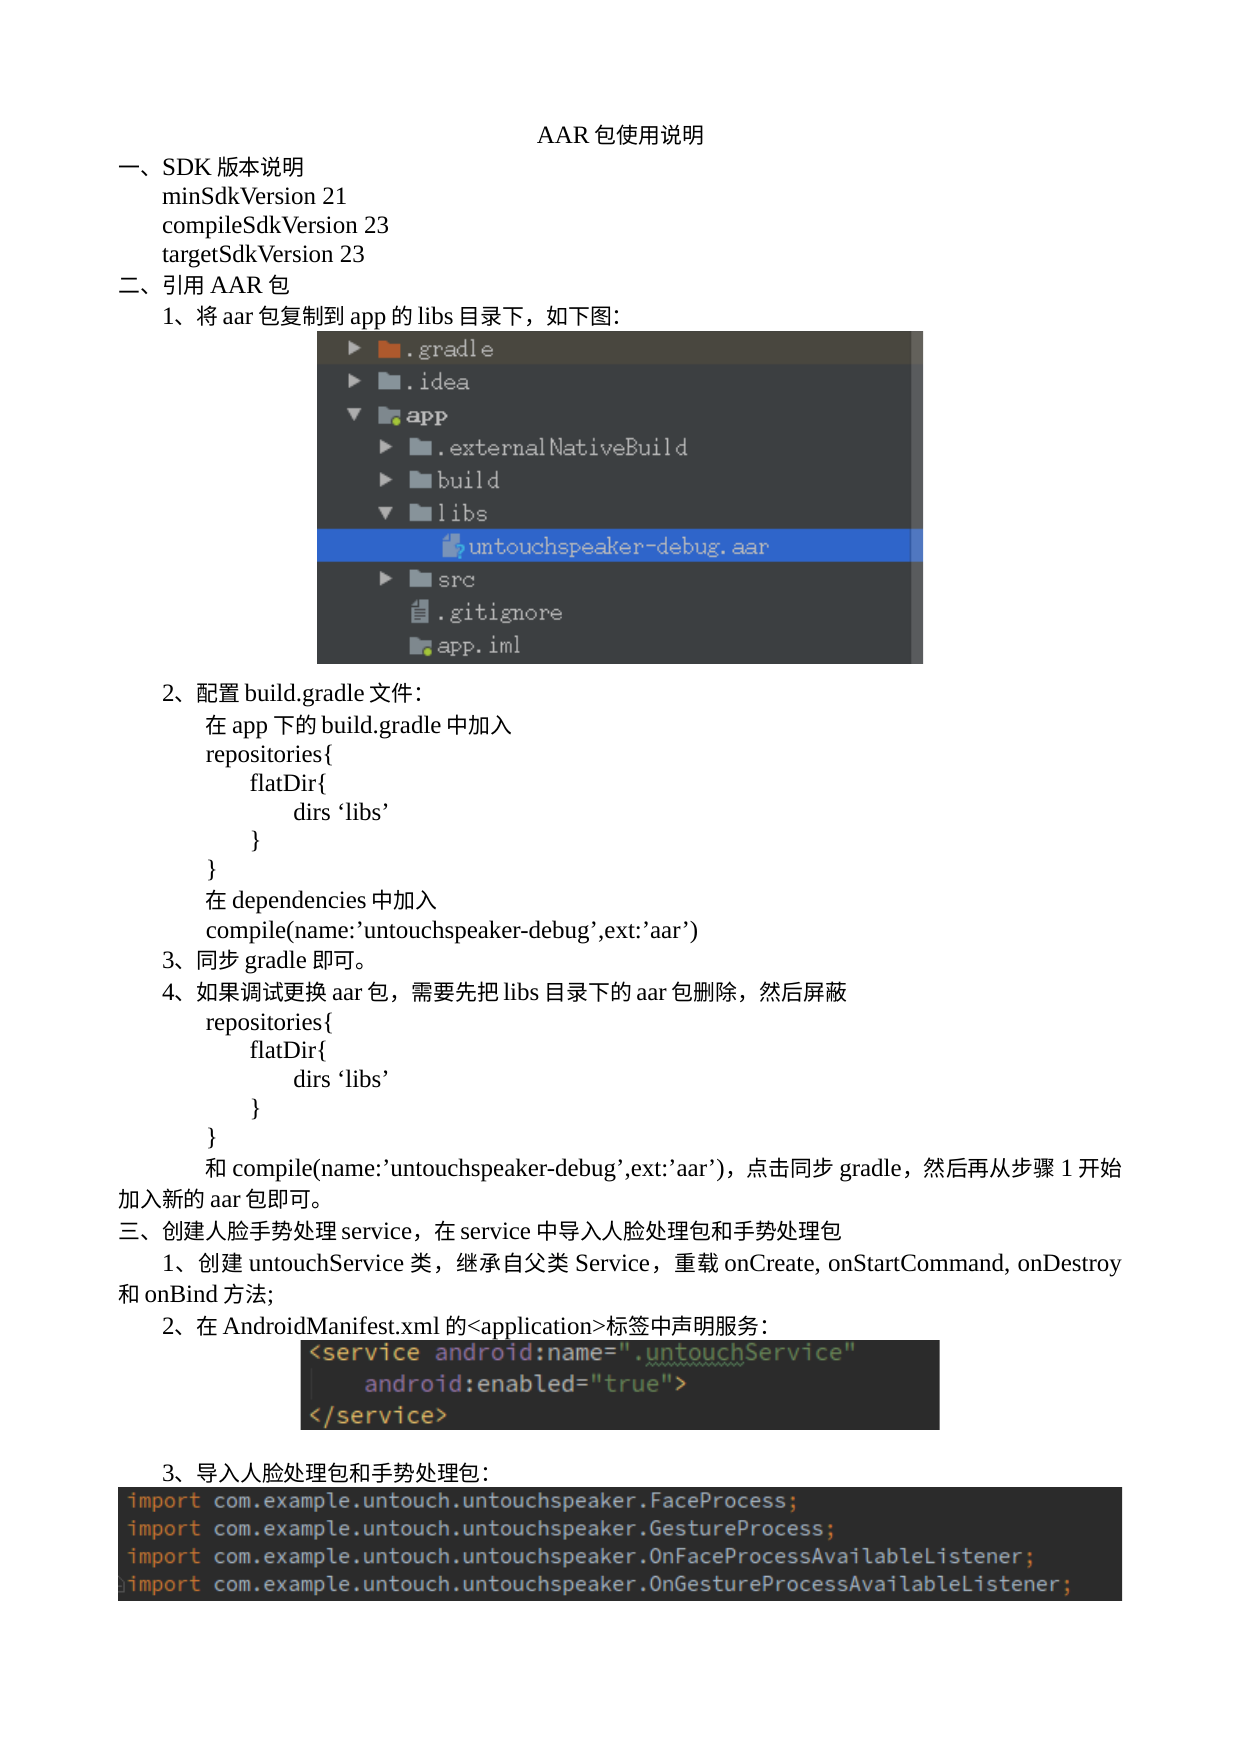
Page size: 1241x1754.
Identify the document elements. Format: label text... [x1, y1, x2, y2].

text AAR包使用说明 [118, 118, 1122, 150]
text } [118, 826, 1122, 854]
text 4、如果调试更换aar包，需要先把libs目录下的aar包删除，然后屏蔽 [118, 975, 1122, 1007]
text targetSdkVersion 23 [118, 239, 1122, 268]
text 二、引用AAR包 [118, 268, 1122, 299]
text 1、将aar包复制到app的libs目录下，如下图： [118, 299, 1122, 331]
text } [118, 1093, 1122, 1122]
text 三、创建人脸手势处理service，在service中导入人脸处理包和手势处理包 [118, 1214, 1122, 1246]
text 2、配置build.gradle文件： [118, 676, 1122, 708]
text flatDir{ [118, 768, 1122, 797]
text compile(name:’untouchspeaker-debug’,ext:’aar’) [118, 915, 1122, 943]
text 1、创建untouchService类，继承自父类Service，重载onCreate, onStartCommand, onDestroy和onBind方法; [118, 1246, 1122, 1309]
picture [118, 1487, 1123, 1601]
text 3、同步gradle即可。 [118, 943, 1122, 975]
text dirs ‘libs’ [118, 797, 1122, 826]
text 在app下的build.gradle中加入 [118, 708, 1122, 739]
text repositories{ [118, 1007, 1122, 1036]
text 2、在AndroidManifest.xml的<application>标签中声明服务： [118, 1309, 1122, 1341]
text compileSdkVersion 23 [118, 210, 1122, 239]
picture [317, 331, 924, 664]
text dirs ‘libs’ [118, 1064, 1122, 1093]
text flatDir{ [118, 1036, 1122, 1064]
text } [118, 1122, 1122, 1151]
text repositories{ [118, 739, 1122, 768]
text } [118, 854, 1122, 883]
text 一、SDK版本说明 [118, 150, 1122, 181]
text 3、导入人脸处理包和手势处理包： [118, 1456, 1122, 1487]
text minSdkVersion 21 [118, 181, 1122, 210]
text 和compile(name:’untouchspeaker-debug’,ext:’aar’)，点击同步gradle，然后再从步骤1开始加入新的aar包即可。 [118, 1151, 1122, 1214]
picture [300, 1340, 940, 1430]
text 在dependencies中加入 [118, 883, 1122, 915]
